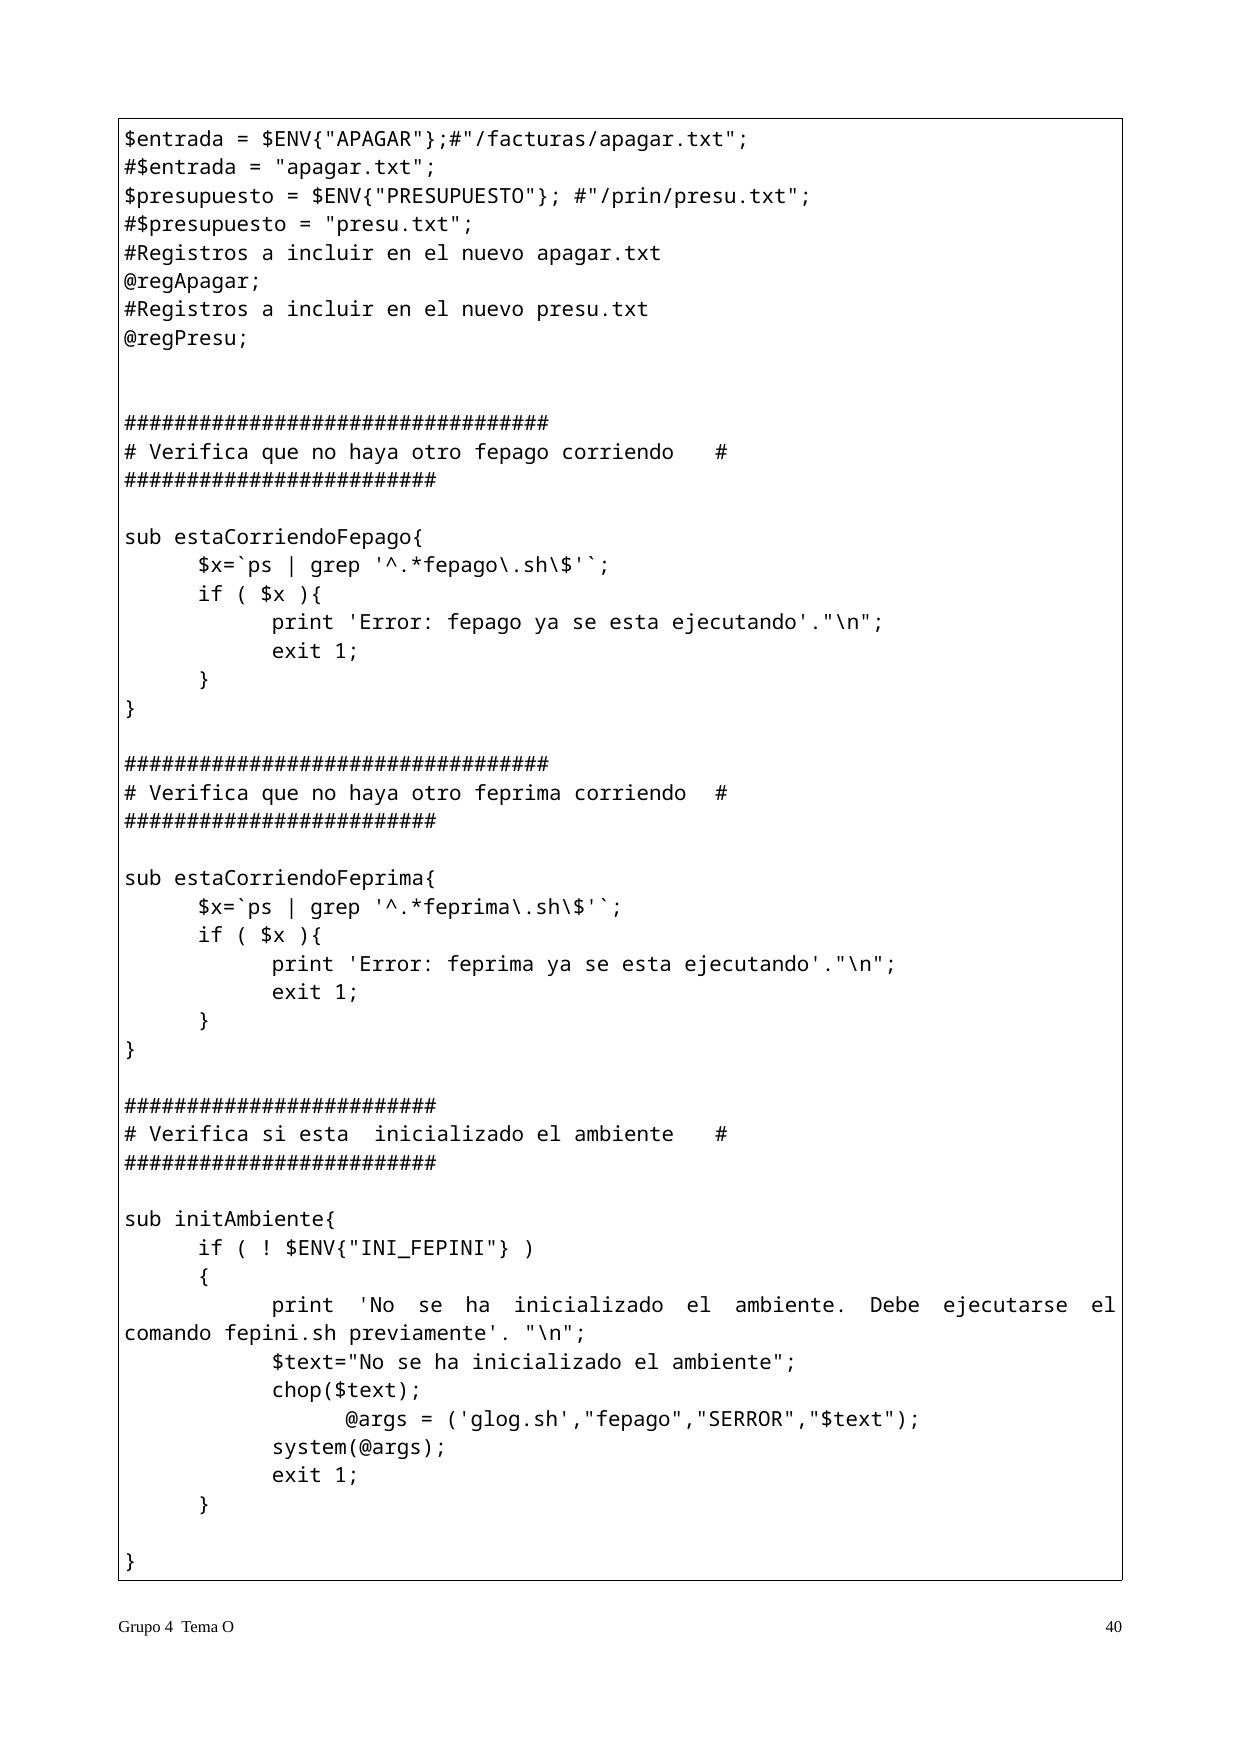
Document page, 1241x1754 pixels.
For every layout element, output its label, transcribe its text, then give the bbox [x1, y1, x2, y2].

table_header $entrada = $ENV{"APAGAR"};#"/facturas/apagar.txt"; #$entrada = "apagar.txt"; $presupuesto = $ENV{"PRESUPUESTO"}; #"/prin/presu.txt"; #$presupuesto = "presu.txt"; #Registros a incluir en el nuevo apagar.txt @regApagar; #Registros a incluir en el nuevo presu.txt @regPresu; ################################## # Verifica que no haya otro fepago corriendo # ######################### sub estaCorriendoFepago{ $x=`ps | grep '^.*fepago\.sh\$'`; if ( $x ){ print 'Error: fepago ya se esta ejecutando'."\n"; exit 1; } } ################################## # Verifica que no haya otro feprima corriendo # ######################### sub estaCorriendoFeprima{ $x=`ps | grep '^.*feprima\.sh\$'`; if ( $x ){ print 'Error: feprima ya se esta ejecutando'."\n"; exit 1; } } ######################### # Verifica si esta inicializado el ambiente # ######################### sub initAmbiente{ if ( ! $ENV{"INI_FEPINI"} ) { print 'No se ha inicializado el ambiente. Debe ejecutarse el comando fepini.sh previamente'. "\n"; $text="No se ha inicializado el ambiente"; chop($text); @args = ('glog.sh',"fepago","SERROR","$text"); system(@args); exit 1; } } [119, 119, 1122, 1580]
